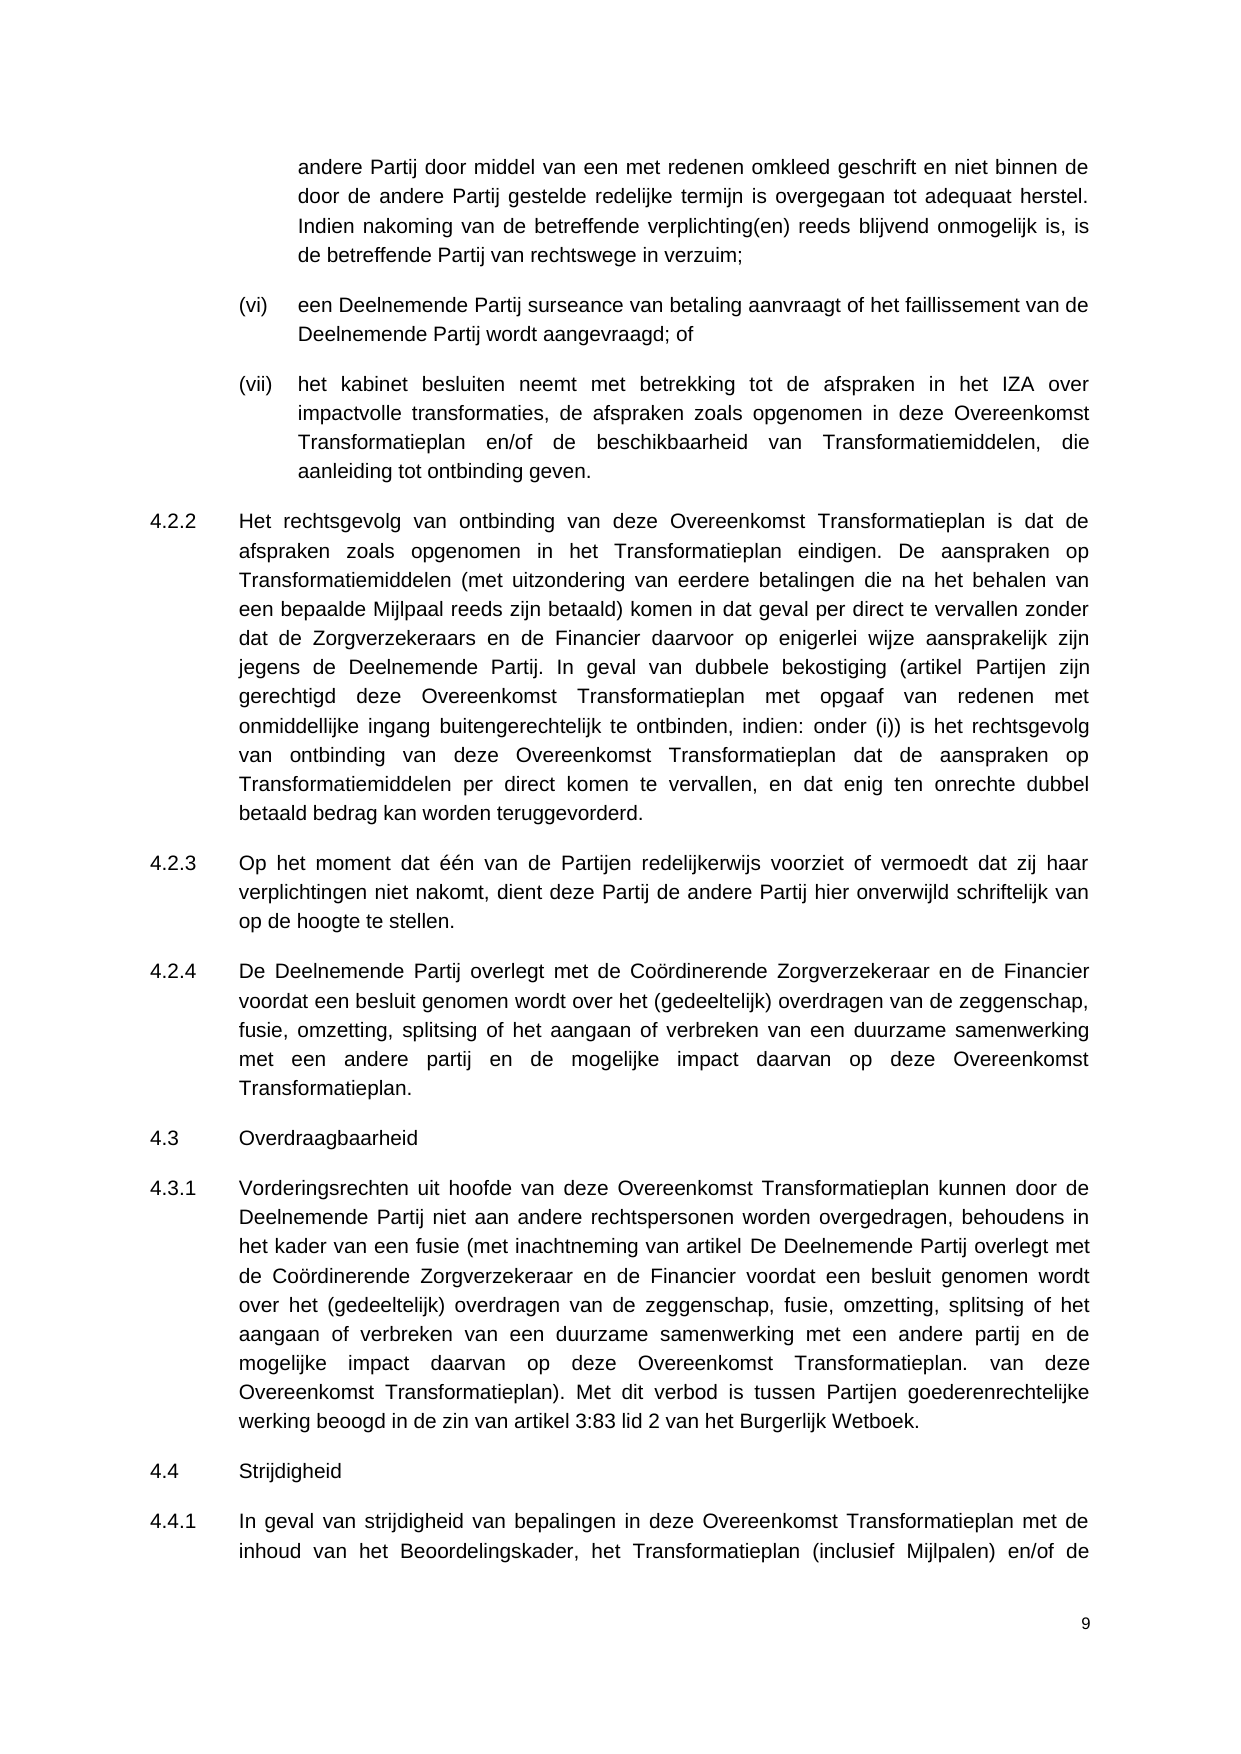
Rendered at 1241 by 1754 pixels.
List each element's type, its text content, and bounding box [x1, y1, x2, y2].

list andere Partij door middel van een met redenen omkleed geschrift en niet binnen de door de andere Partij gestelde redelijke termijn is overgegaan tot adequaat herstel. Indien nakoming van de betreffende verplichting(en) reeds blijvend onmogelijk is, is de betreffende Partij van rechtswege in verzuim; [239, 150, 1090, 267]
subtitle Vorderingsrechten uit hoofde van deze Overeenkomst Transformatieplan kunnen door de Deelnemende Partij niet aan andere rechtspersonen worden overgedragen, behoudens in het kader van een fusie (met inachtneming van artikel 4.2.4 van deze Overeenkomst Transformatieplan). Met dit verbod is tussen Partijen goederenrechtelijke werking beoogd in de zin van artikel 3:83 lid 2 van het Burgerlijk Wetboek. [150, 1171, 1090, 1433]
subtitle De Deelnemende Partij overlegt met de Coördinerende Zorgverzekeraar en de Financier voordat een besluit genomen wordt over het (gedeeltelijk) overdragen van de zeggenschap, fusie, omzetting, splitsing of het aangaan of verbreken van een duurzame samenwerking met een andere partij en de mogelijke impact daarvan op deze Overeenkomst Transformatieplan. [150, 954, 1090, 1100]
subtitle In geval van strijdigheid van bepalingen in deze Overeenkomst Transformatieplan met de inhoud van het Beoordelingskader, het Transformatieplan (inclusief Mijlpalen) en/of de [150, 1504, 1090, 1562]
subtitle Op het moment dat één van de Partijen redelijkerwijs voorziet of vermoedt dat zij haar verplichtingen niet nakomt, dient deze Partij de andere Partij hier onverwijld schriftelijk van op de hoogte te stellen. [150, 846, 1090, 933]
list een Deelnemende Partij surseance van betaling aanvraagt of het faillissement van de Deelnemende Partij wordt aangevraagd; of [239, 287, 1090, 346]
subtitle Het rechtsgevolg van ontbinding van deze Overeenkomst Transformatieplan is dat de afspraken zoals opgenomen in het Transformatieplan eindigen. De aanspraken op Transformatiemiddelen (met uitzondering van eerdere betalingen die na het behalen van een bepaalde Mijlpaal reeds zijn betaald) komen in dat geval per direct te vervallen zonder dat de Zorgverzekeraars en de Financier daarvoor op enigerlei wijze aansprakelijk zijn jegens de Deelnemende Partij. In geval van dubbele bekostiging (artikel 4.2.1 onder (i)) is het rechtsgevolg van ontbinding van deze Overeenkomst Transformatieplan dat de aanspraken op Transformatiemiddelen per direct komen te vervallen, en dat enig ten onrechte dubbel betaald bedrag kan worden teruggevorderd. [150, 504, 1090, 825]
list het kabinet besluiten neemt met betrekking tot de afspraken in het IZA over impactvolle transformaties, de afspraken zoals opgenomen in deze Overeenkomst Transformatieplan en/of de beschikbaarheid van Transformatiemiddelen, die aanleiding tot ontbinding geven. [239, 367, 1090, 483]
subtitle Strijdigheid [150, 1454, 1090, 1483]
subtitle Overdraagbaarheid [150, 1121, 1090, 1150]
